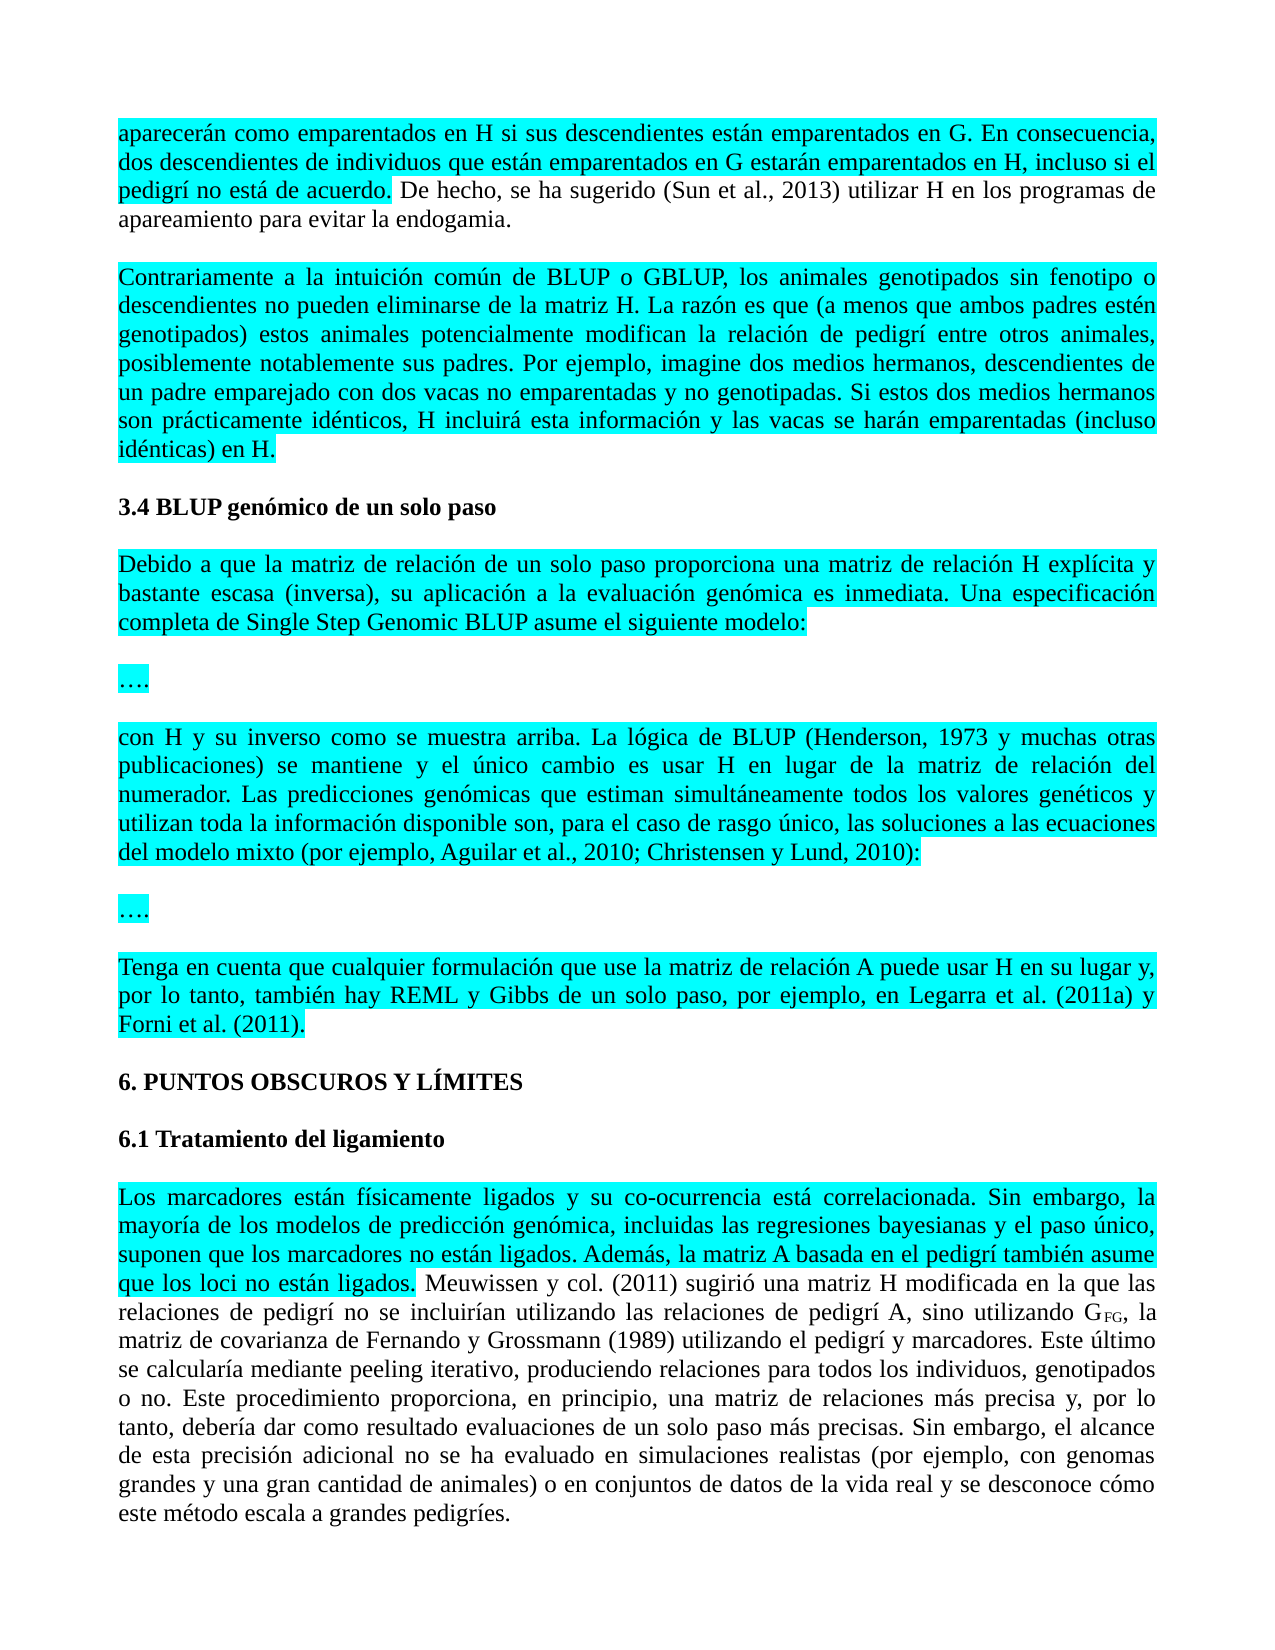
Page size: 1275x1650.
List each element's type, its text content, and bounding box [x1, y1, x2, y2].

text Los marcadores están físicamente ligados y su co-ocurrencia está correlacionada. Sin embargo, la mayoría de los modelos de predicción genómica, incluidas las regresiones bayesianas y el paso único, suponen que los marcadores no están ligados. Además, la matriz A basada en el pedigrí también asume que los loci no están ligados. Meuwissen y col. (2011) sugirió una matriz H modificada en la que las relaciones de pedigrí no se incluirían utilizando las relaciones de pedigrí A, sino utilizando GFG, la matriz de covarianza de Fernando y Grossmann (1989) utilizando el pedigrí y marcadores. Este último se calcularía mediante peeling iterativo, produciendo relaciones para todos los individuos, genotipados o no. Este procedimiento proporciona, en principio, una matriz de relaciones más precisa y, por lo tanto, debería dar como resultado evaluaciones de un solo paso más precisas. Sin embargo, el alcance de esta precisión adicional no se ha evaluado en simulaciones realistas (por ejemplo, con genomas grandes y una gran cantidad de animales) o en conjuntos de datos de la vida real y se desconoce cómo este método escala a grandes pedigríes. [118, 1182, 1157, 1527]
text 3.4 BLUP genómico de un solo paso [118, 492, 1157, 521]
text aparecerán como emparentados en H si sus descendientes están emparentados en G. En consecuencia, dos descendientes de individuos que están emparentados en G estarán emparentados en H, incluso si el pedigrí no está de acuerdo. De hecho, se ha sugerido (Sun et al., 2013) utilizar H en los programas de apareamiento para evitar la endogamia. [118, 118, 1157, 233]
text Debido a que la matriz de relación de un solo paso proporciona una matriz de relación H explícita y bastante escasa (inversa), su aplicación a la evaluación genómica es inmediata. Una especificación completa de Single Step Genomic BLUP asume el siguiente modelo: [118, 549, 1157, 636]
text Tenga en cuenta que cualquier formulación que use la matriz de relación A puede usar H en su lugar y, por lo tanto, también hay REML y Gibbs de un solo paso, por ejemplo, en Legarra et al. (2011a) y Forni et al. (2011). [118, 952, 1157, 1038]
text con H y su inverso como se muestra arriba. La lógica de BLUP (Henderson, 1973 y muchas otras publicaciones) se mantiene y el único cambio es usar H en lugar de la matriz de relación del numerador. Las predicciones genómicas que estiman simultáneamente todos los valores genéticos y utilizan toda la información disponible son, para el caso de rasgo único, las soluciones a las ecuaciones del modelo mixto (por ejemplo, Aguilar et al., 2010; Christensen y Lund, 2010): [118, 722, 1157, 866]
text …. [118, 894, 1157, 923]
text 6. PUNTOS OBSCUROS Y LÍMITES [118, 1067, 1157, 1096]
text …. [118, 664, 1157, 693]
text 6.1 Tratamiento del ligamiento [118, 1124, 1157, 1153]
text Contrariamente a la intuición común de BLUP o GBLUP, los animales genotipados sin fenotipo o descendientes no pueden eliminarse de la matriz H. La razón es que (a menos que ambos padres estén genotipados) estos animales potencialmente modifican la relación de pedigrí entre otros animales, posiblemente notablemente sus padres. Por ejemplo, imagine dos medios hermanos, descendientes de un padre emparejado con dos vacas no emparentadas y no genotipadas. Si estos dos medios hermanos son prácticamente idénticos, H incluirá esta información y las vacas se harán emparentadas (incluso idénticas) en H. [118, 262, 1157, 463]
